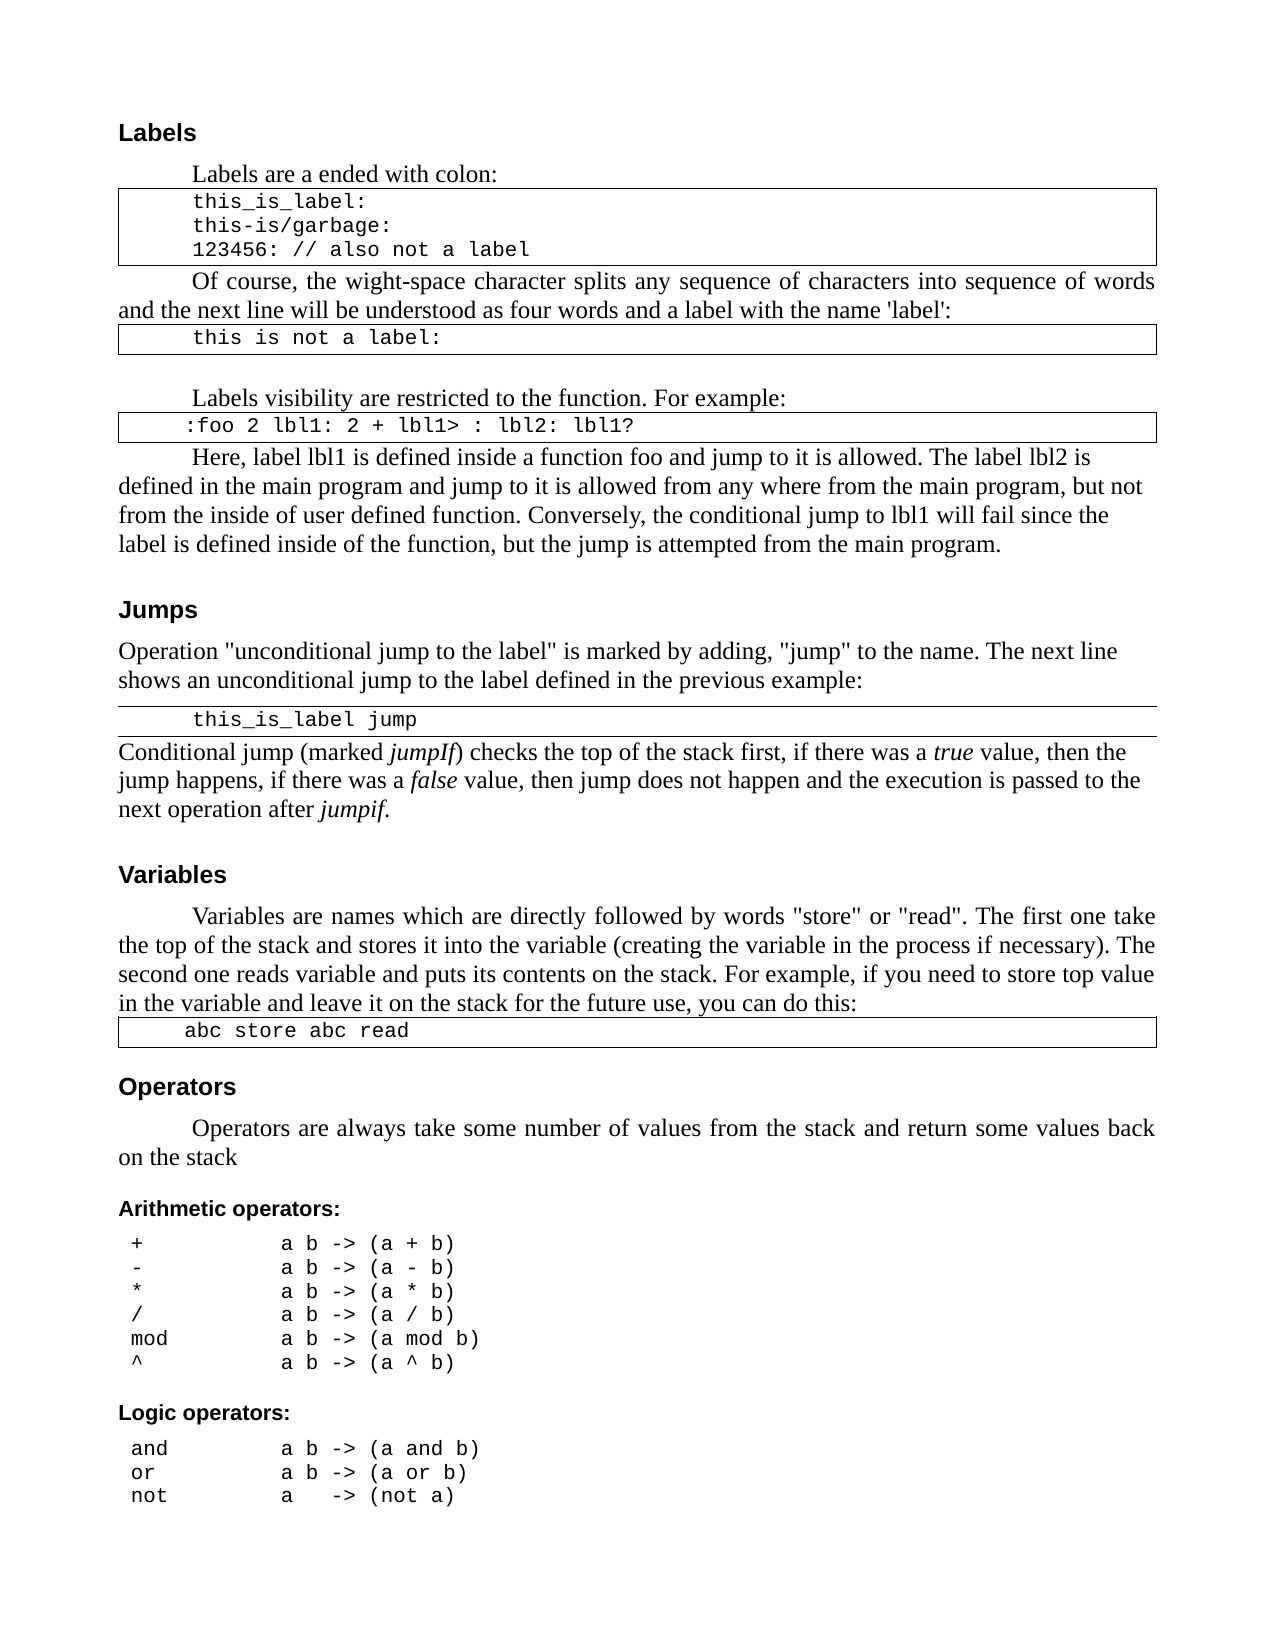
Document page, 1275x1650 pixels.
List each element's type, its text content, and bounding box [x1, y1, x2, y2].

subtitle Logic operators: [118, 1400, 1157, 1426]
text - a b -> (a - b) [118, 1257, 1157, 1281]
subtitle Labels [118, 118, 1157, 147]
text mod a b -> (a mod b) [118, 1328, 1157, 1352]
text this_is_label: [119, 189, 1156, 212]
subtitle Variables [118, 860, 1157, 889]
text Labels are a ended with colon: [118, 159, 1157, 188]
subtitle Jumps [118, 595, 1157, 623]
text Variables are names which are directly followed by words "store" or "read". The first one take the top of the stack and stores it into the variable (creating the variable in the process if necessary). The second one reads variable and puts its contents on the stack. For example, if you need to store top value in the variable and leave it on the stack for the future use, you can do this: [118, 901, 1157, 1016]
text this-is/garbage: [119, 212, 1156, 235]
text / a b -> (a / b) [118, 1304, 1157, 1328]
text Operation "unconditional jump to the label" is marked by adding, "jump" to the name. The next line shows an unconditional jump to the label defined in the previous example: [118, 636, 1157, 693]
text this_is_label jump [118, 707, 1157, 736]
text and a b -> (a and b) [118, 1438, 1157, 1462]
text Operators are always take some number of values from the stack and return some values back on the stack [118, 1113, 1157, 1171]
text abc store abc read [119, 1018, 1156, 1047]
text ^ a b -> (a ^ b) [118, 1352, 1157, 1375]
text this is not a label: [119, 325, 1156, 354]
text Conditional jump (marked jumpIf) checks the top of the stack first, if there was a true value, then the jump happens, if there was a false value, then jump does not happen and the execution is passed to the next operation after jumpif. [118, 737, 1157, 823]
text Labels visibility are restricted to the function. For example: [118, 383, 1157, 412]
subtitle Operators [118, 1072, 1157, 1101]
text not a -> (not a) [118, 1485, 1157, 1509]
text + a b -> (a + b) [118, 1233, 1157, 1257]
text 123456: // also not a label [119, 235, 1156, 265]
text :foo 2 lbl1: 2 + lbl1> : lbl2: lbl1? [119, 413, 1156, 442]
text Of course, the wight-space character splits any sequence of characters into sequence of words and the next line will be understood as four words and a label with the name 'label': [118, 266, 1157, 323]
text * a b -> (a * b) [118, 1281, 1157, 1304]
subtitle Arithmetic operators: [118, 1196, 1157, 1221]
text or a b -> (a or b) [118, 1462, 1157, 1485]
text Here, label lbl1 is defined inside a function foo and jump to it is allowed. The label lbl2 is defined in the main program and jump to it is allowed from any where from the main program, but not from the inside of user defined function. Conversely, the conditional jump to lbl1 will fail since the label is defined inside of the function, but the jump is attempted from the main program. [118, 443, 1157, 557]
